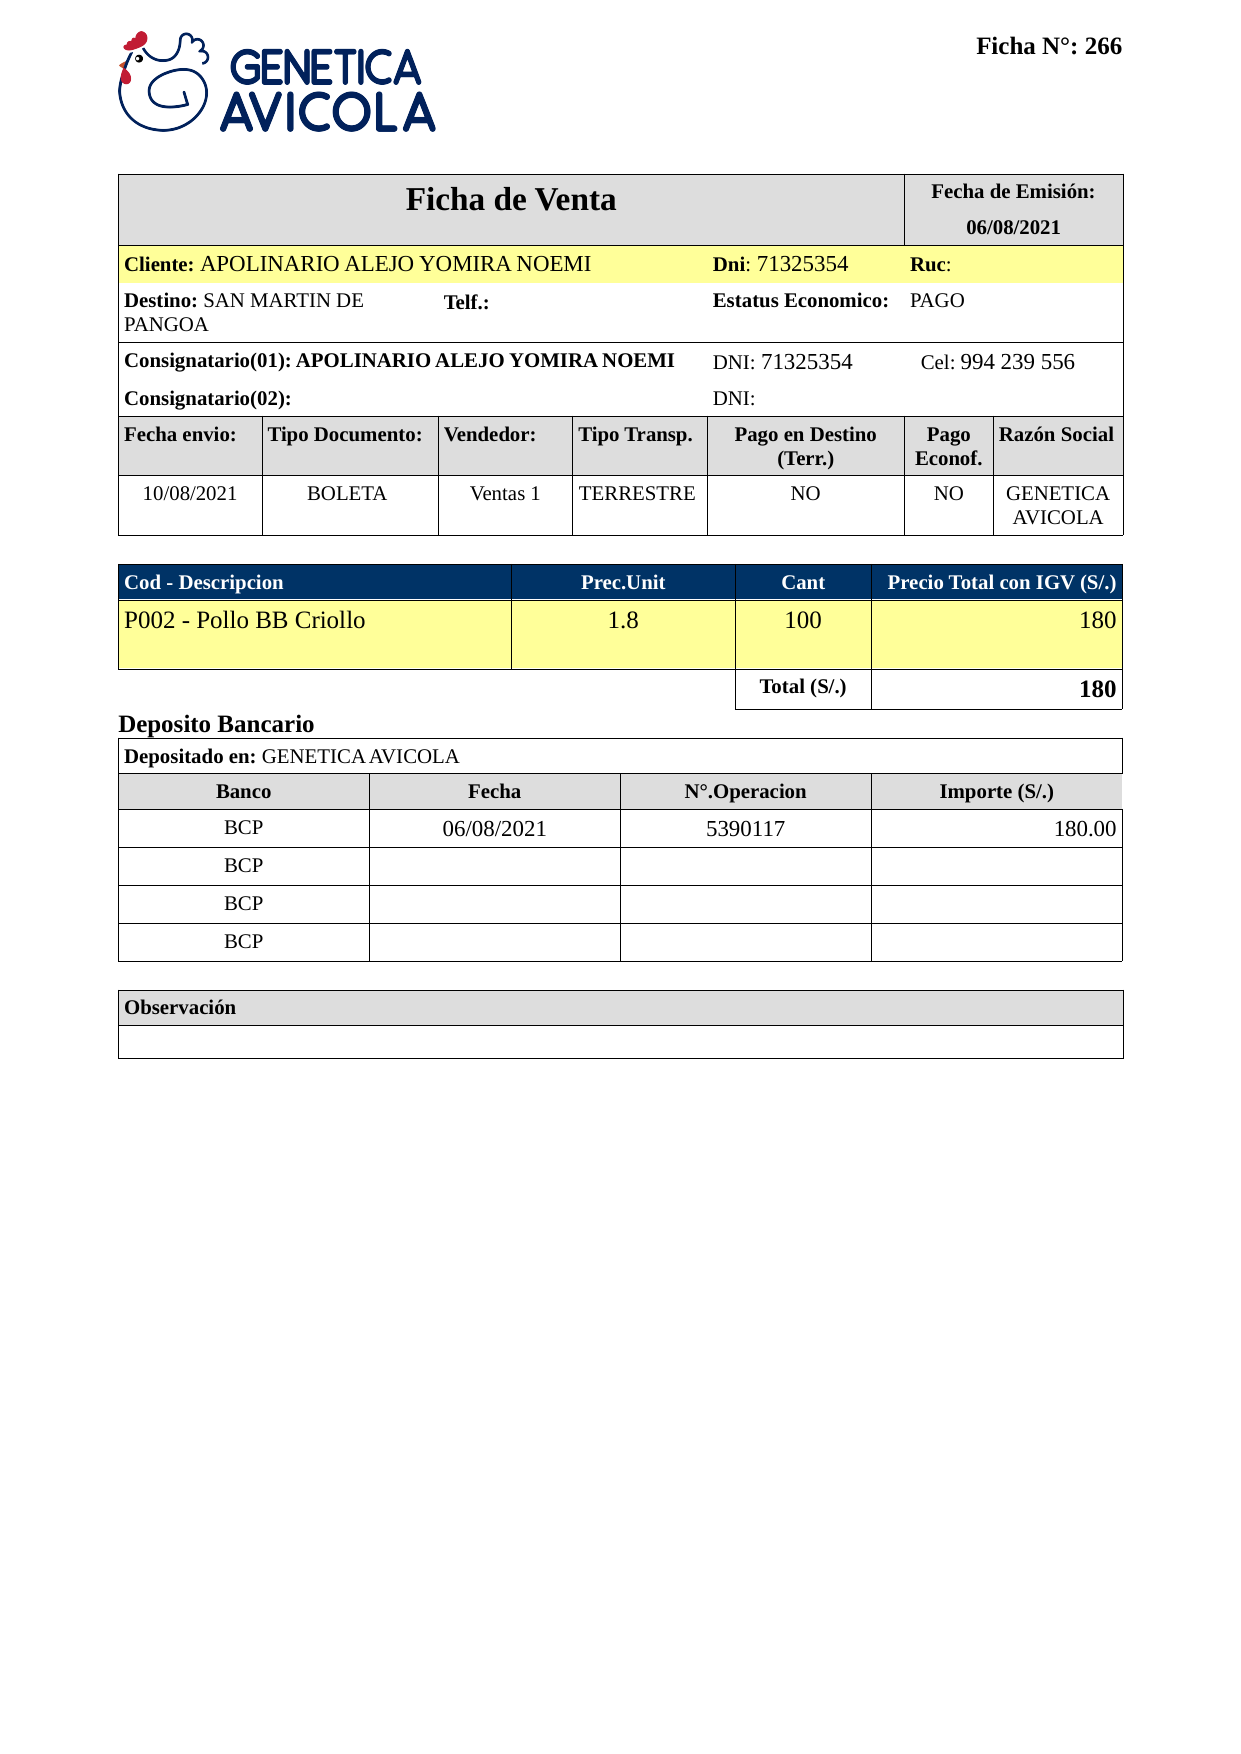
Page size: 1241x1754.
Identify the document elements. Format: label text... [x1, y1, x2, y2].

table_cell Telf.: [438, 283, 707, 342]
table_cell Destino: SAN MARTIN DE PANGOA [119, 283, 438, 342]
table_cell Pago en Destino (Terr.) [708, 417, 904, 475]
table_cell P002 - Pollo BB Criollo [119, 601, 511, 668]
table_cell [621, 886, 871, 923]
text Deposito Bancario [118, 709, 1122, 738]
table_cell GENETICA AVICOLA [994, 476, 1123, 535]
table_cell Pago Econof. [905, 417, 993, 475]
table_header Observación [119, 991, 1123, 1025]
table_cell [872, 848, 1122, 885]
table_cell BOLETA [263, 476, 438, 535]
table_cell [119, 1026, 1123, 1058]
table_cell Cliente: APOLINARIO ALEJO YOMIRA NOEMI [119, 246, 707, 283]
table_cell Cel: 994 239 556 [915, 343, 1123, 380]
table_cell 100 [736, 601, 871, 668]
table_cell N°.Operacion [621, 774, 871, 809]
table_cell Dni: 71325354 [707, 246, 904, 283]
table_cell [118, 670, 511, 709]
table_cell [621, 848, 871, 885]
table_header Ficha de Venta [119, 175, 904, 245]
table_cell 06/08/2021 [370, 810, 620, 847]
table_cell 06/08/2021 [905, 209, 1123, 245]
table_cell Consignatario(02): [119, 380, 707, 416]
table_cell 10/08/2021 [119, 476, 262, 535]
table_cell Tipo Documento: [263, 417, 438, 475]
table_cell Razón Social [994, 417, 1123, 475]
table_cell BCP [119, 924, 369, 961]
table_cell Vendedor: [439, 417, 572, 475]
table_header Depositado en: GENETICA AVICOLA [119, 739, 1122, 773]
table_cell [370, 886, 620, 923]
table_cell Estatus Economico: [707, 283, 904, 342]
table_cell Total (S/.) [736, 670, 871, 709]
table_cell TERRESTRE [573, 476, 707, 535]
table_header Cod - Descripcion [119, 565, 511, 599]
table_cell NO [905, 476, 993, 535]
table_cell BCP [119, 848, 369, 885]
picture [118, 31, 436, 132]
table_cell Fecha [370, 774, 620, 809]
table_cell Tipo Transp. [573, 417, 707, 475]
table_cell Ruc: [904, 246, 1123, 283]
table_cell BCP [119, 886, 369, 923]
table_cell DNI: 71325354 [707, 343, 915, 380]
table_cell PAGO [904, 283, 1123, 342]
table_cell BCP [119, 810, 369, 847]
table_header Prec.Unit [512, 565, 735, 599]
table_cell 180 [872, 601, 1122, 668]
table_cell [872, 886, 1122, 923]
table_cell [370, 924, 620, 961]
table_cell Ventas 1 [439, 476, 572, 535]
table_cell [511, 670, 735, 709]
table_cell 5390117 [621, 810, 871, 847]
table_cell 180.00 [872, 810, 1122, 847]
table_cell Banco [119, 774, 369, 809]
table_cell DNI: [707, 380, 1123, 416]
table_cell [621, 924, 871, 961]
table_header Fecha de Emisión: [905, 175, 1123, 209]
table_cell NO [708, 476, 904, 535]
table_cell Importe (S/.) [872, 774, 1122, 809]
table_cell 180 [872, 670, 1122, 709]
table_cell 1.8 [512, 601, 735, 668]
table_header Cant [736, 565, 871, 599]
table_cell [370, 848, 620, 885]
table_cell Consignatario(01): APOLINARIO ALEJO YOMIRA NOEMI [119, 343, 707, 380]
table_cell [872, 924, 1122, 961]
table_cell Fecha envio: [119, 417, 262, 475]
table_header Precio Total con IGV (S/.) [872, 565, 1122, 599]
